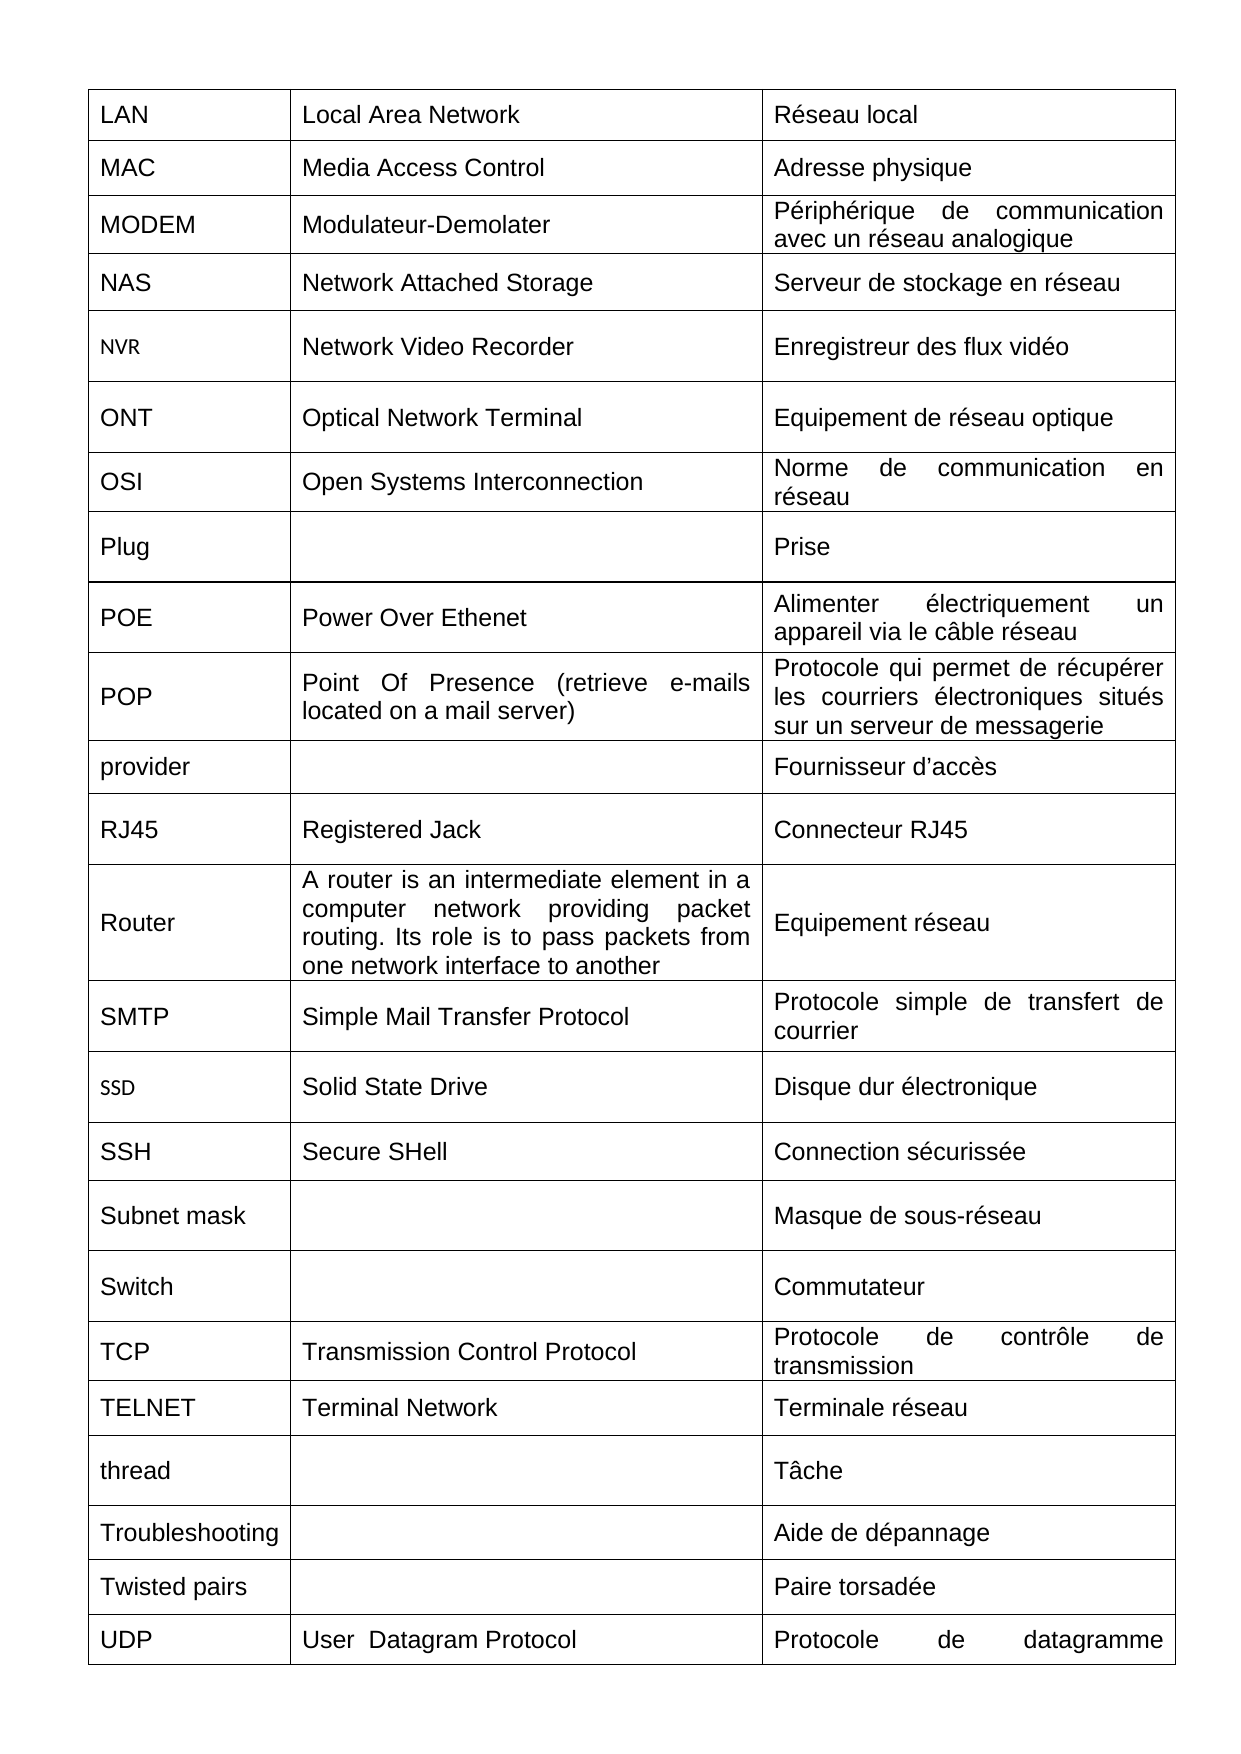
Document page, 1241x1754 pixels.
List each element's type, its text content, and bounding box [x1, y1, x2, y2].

table_cell Router [89, 865, 290, 980]
table_cell Secure SHell [291, 1123, 762, 1179]
table_cell SSH [89, 1123, 290, 1179]
table_cell LAN [89, 90, 290, 140]
table_cell Connection sécurissée [763, 1123, 1175, 1179]
table_cell Modulateur-Demolater [291, 196, 762, 253]
table_cell Protocole qui permet de récupérer les courriers électroniques situés sur un serveur de messagerie [763, 653, 1175, 739]
table_cell [291, 1251, 762, 1321]
table_cell SSD [89, 1052, 290, 1122]
table_cell Masque de sous-réseau [763, 1181, 1175, 1250]
table_cell Subnet mask [89, 1181, 290, 1250]
table_cell OSI [89, 453, 290, 511]
table_cell Network Video Recorder [291, 311, 762, 381]
table_cell Prise [763, 512, 1175, 581]
table_cell A router is an intermediate element in a computer network providing packet routing. Its role is to pass packets from one network interface to another [291, 865, 762, 980]
table_cell Registered Jack [291, 794, 762, 864]
table_cell Network Attached Storage [291, 254, 762, 310]
table_cell Serveur de stockage en réseau [763, 254, 1175, 310]
table_cell [291, 512, 762, 581]
table_cell Local Area Network [291, 90, 762, 140]
table_cell [291, 741, 762, 793]
table_cell User Datagram Protocol [291, 1615, 762, 1664]
table_cell Protocole de datagramme [763, 1615, 1175, 1664]
table_cell Plug [89, 512, 290, 581]
table_cell Adresse physique [763, 141, 1175, 195]
table_cell Réseau local [763, 90, 1175, 140]
table_cell Open Systems Interconnection [291, 453, 762, 511]
table_cell POE [89, 583, 290, 652]
table_cell Equipement réseau [763, 865, 1175, 980]
table_cell RJ45 [89, 794, 290, 864]
table_cell Périphérique de communication avec un réseau analogique [763, 196, 1175, 253]
table_cell MAC [89, 141, 290, 195]
table_cell Terminal Network [291, 1381, 762, 1434]
table_cell Enregistreur des flux vidéo [763, 311, 1175, 381]
table_cell Norme de communication en réseau [763, 453, 1175, 511]
table_cell Fournisseur d’accès [763, 741, 1175, 793]
table_cell [291, 1506, 762, 1559]
table_cell Power Over Ethenet [291, 583, 762, 652]
table_cell UDP [89, 1615, 290, 1664]
table_cell Optical Network Terminal [291, 382, 762, 452]
table_cell Equipement de réseau optique [763, 382, 1175, 452]
table_cell Point Of Presence (retrieve e-mails located on a mail server) [291, 653, 762, 739]
table_cell Media Access Control [291, 141, 762, 195]
table_cell Transmission Control Protocol [291, 1322, 762, 1380]
table_cell [291, 1560, 762, 1613]
table_cell [291, 1181, 762, 1250]
table_cell Troubleshooting [89, 1506, 290, 1559]
table_cell POP [89, 653, 290, 739]
table_cell Alimenter électriquement un appareil via le câble réseau [763, 583, 1175, 652]
table_cell Simple Mail Transfer Protocol [291, 981, 762, 1051]
table_cell TCP [89, 1322, 290, 1380]
table_cell Twisted pairs [89, 1560, 290, 1613]
table_cell Disque dur électronique [763, 1052, 1175, 1122]
table_cell NVR [89, 311, 290, 381]
table_cell NAS [89, 254, 290, 310]
table_cell TELNET [89, 1381, 290, 1434]
table_cell provider [89, 741, 290, 793]
table_cell SMTP [89, 981, 290, 1051]
table_cell Protocole de contrôle de transmission [763, 1322, 1175, 1380]
table_cell Aide de dépannage [763, 1506, 1175, 1559]
table_cell Commutateur [763, 1251, 1175, 1321]
table_cell ONT [89, 382, 290, 452]
table_cell [291, 1436, 762, 1505]
table_cell Solid State Drive [291, 1052, 762, 1122]
table_cell thread [89, 1436, 290, 1505]
table_cell Paire torsadée [763, 1560, 1175, 1613]
table_cell Connecteur RJ45 [763, 794, 1175, 864]
table_cell Terminale réseau [763, 1381, 1175, 1434]
table_cell Switch [89, 1251, 290, 1321]
table_cell Tâche [763, 1436, 1175, 1505]
table_cell Protocole simple de transfert de courrier [763, 981, 1175, 1051]
table_cell MODEM [89, 196, 290, 253]
